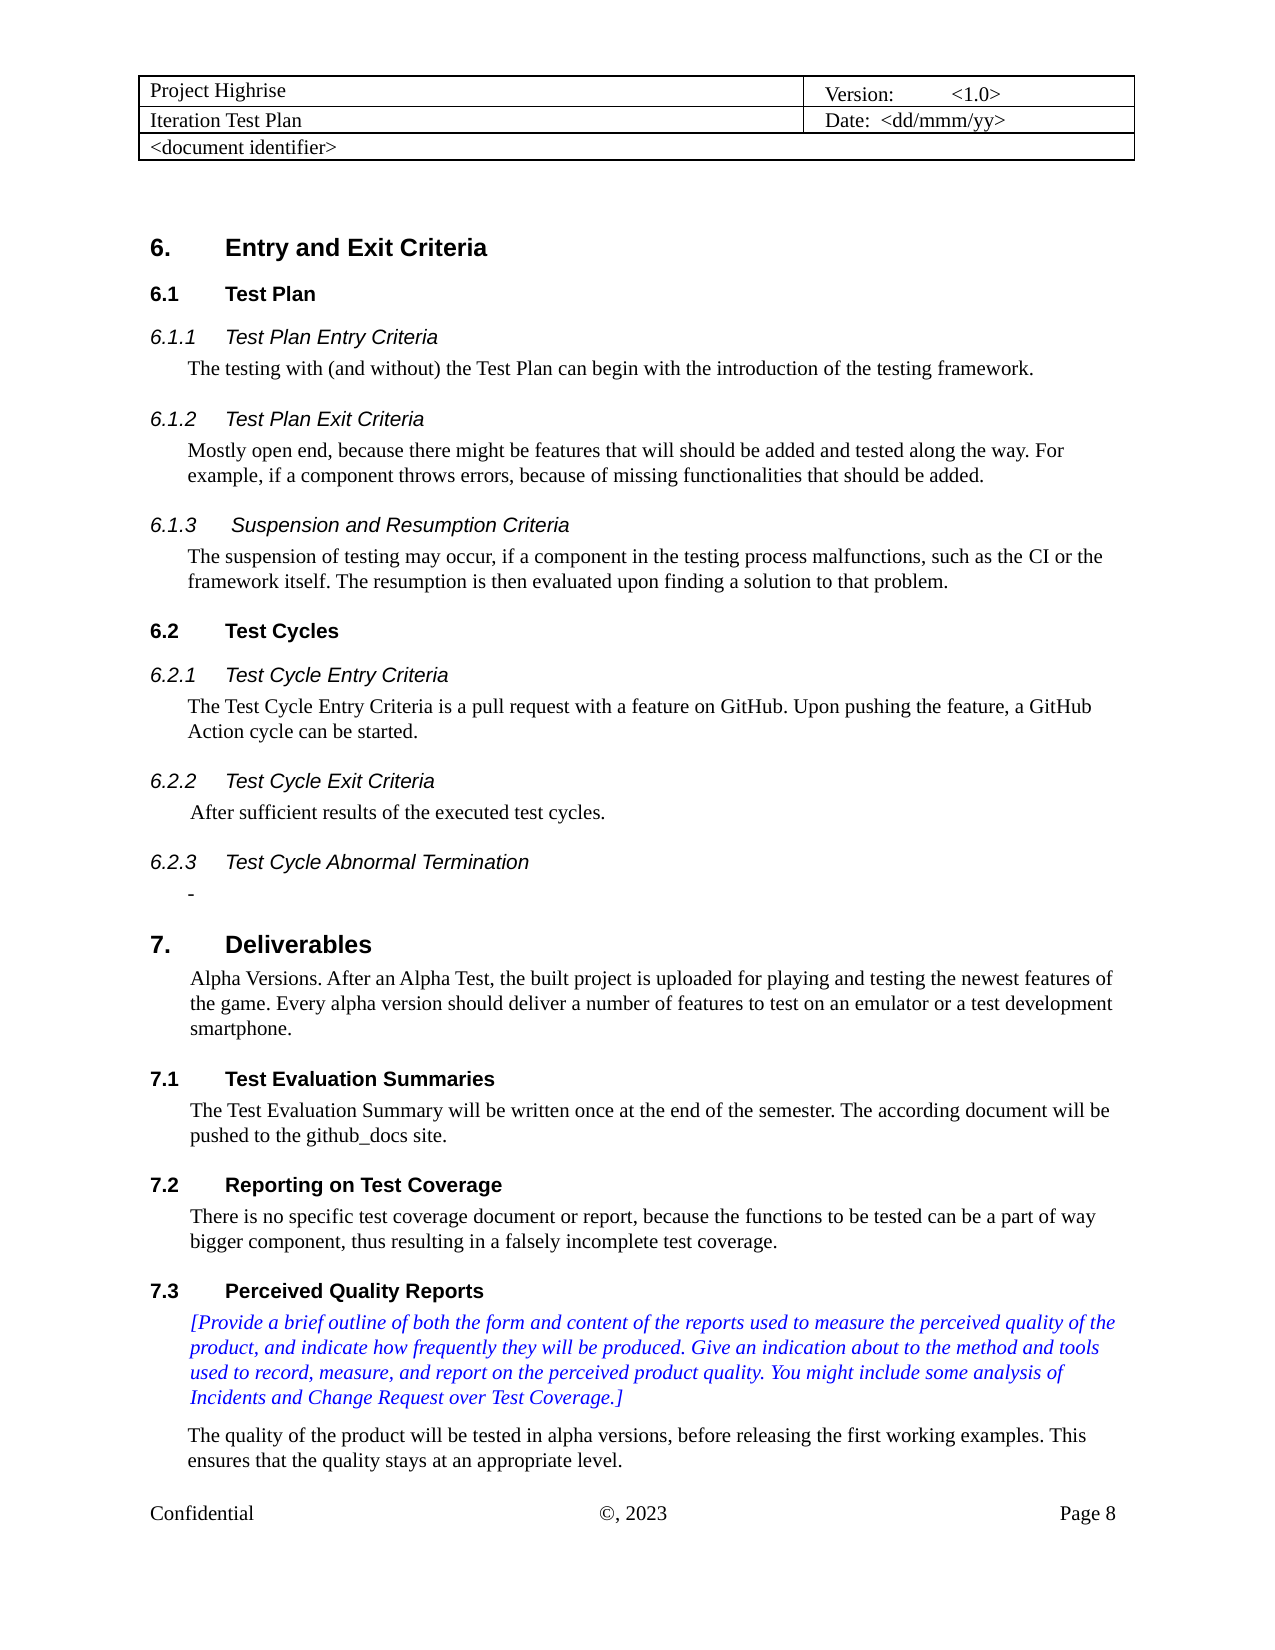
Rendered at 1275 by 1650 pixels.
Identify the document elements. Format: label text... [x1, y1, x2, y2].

text Mostly open end, because there might be features that will should be added and tested along the way. For example, if a component throws errors, because of missing functionalities that should be added. [187, 437, 1125, 487]
subtitle Test Plan Exit Criteria [150, 405, 1125, 430]
subtitle Test Cycle Exit Criteria [150, 768, 1125, 793]
text There is no specific test coverage document or report, because the functions to be tested can be a part of way bigger component, thus resulting in a falsely incomplete test coverage. [190, 1203, 1125, 1253]
subtitle Test Cycle Entry Criteria [150, 662, 1125, 687]
subtitle Test Evaluation Summaries [150, 1065, 1125, 1090]
subtitle Test Plan [150, 280, 1125, 305]
subtitle Perceived Quality Reports [150, 1278, 1125, 1303]
text - [187, 880, 1125, 905]
subtitle Test Plan Entry Criteria [150, 324, 1125, 349]
text The Test Cycle Entry Criteria is a pull request with a feature on GitHub. Upon pushing the feature, a GitHub Action cycle can be started. [187, 693, 1125, 743]
text After sufficient results of the executed test cycles. [190, 799, 1125, 824]
subtitle Suspension and Resumption Criteria [150, 512, 1125, 537]
text The suspension of testing may occur, if a component in the testing process malfunctions, such as the CI or the framework itself. The resumption is then evaluated upon finding a solution to that problem. [187, 543, 1125, 593]
subtitle Entry and Exit Criteria [150, 233, 1125, 262]
text Alpha Versions. After an Alpha Test, the built project is uploaded for playing and testing the newest features of the game. Every alpha version should deliver a number of features to test on an emulator or a test development smartphone. [190, 965, 1125, 1040]
text The Test Evaluation Summary will be written once at the end of the semester. The according document will be pushed to the github_docs site. [190, 1097, 1125, 1147]
subtitle Test Cycles [150, 618, 1125, 643]
text [Provide a brief outline of both the form and content of the reports used to measure the perceived quality of the product, and indicate how frequently they will be produced. Give an indication about to the method and tools used to record, measure, and report on the perceived product quality. You might include some analysis of Incidents and Change Request over Test Coverage.] [190, 1309, 1125, 1409]
subtitle Reporting on Test Coverage [150, 1172, 1125, 1197]
subtitle Deliverables [150, 930, 1125, 959]
subtitle Test Cycle Abnormal Termination [150, 849, 1125, 874]
text The quality of the product will be tested in alpha versions, before releasing the first working examples. This ensures that the quality stays at an appropriate level. [187, 1422, 1125, 1472]
text The testing with (and without) the Test Plan can begin with the introduction of the testing framework. [187, 355, 1125, 380]
